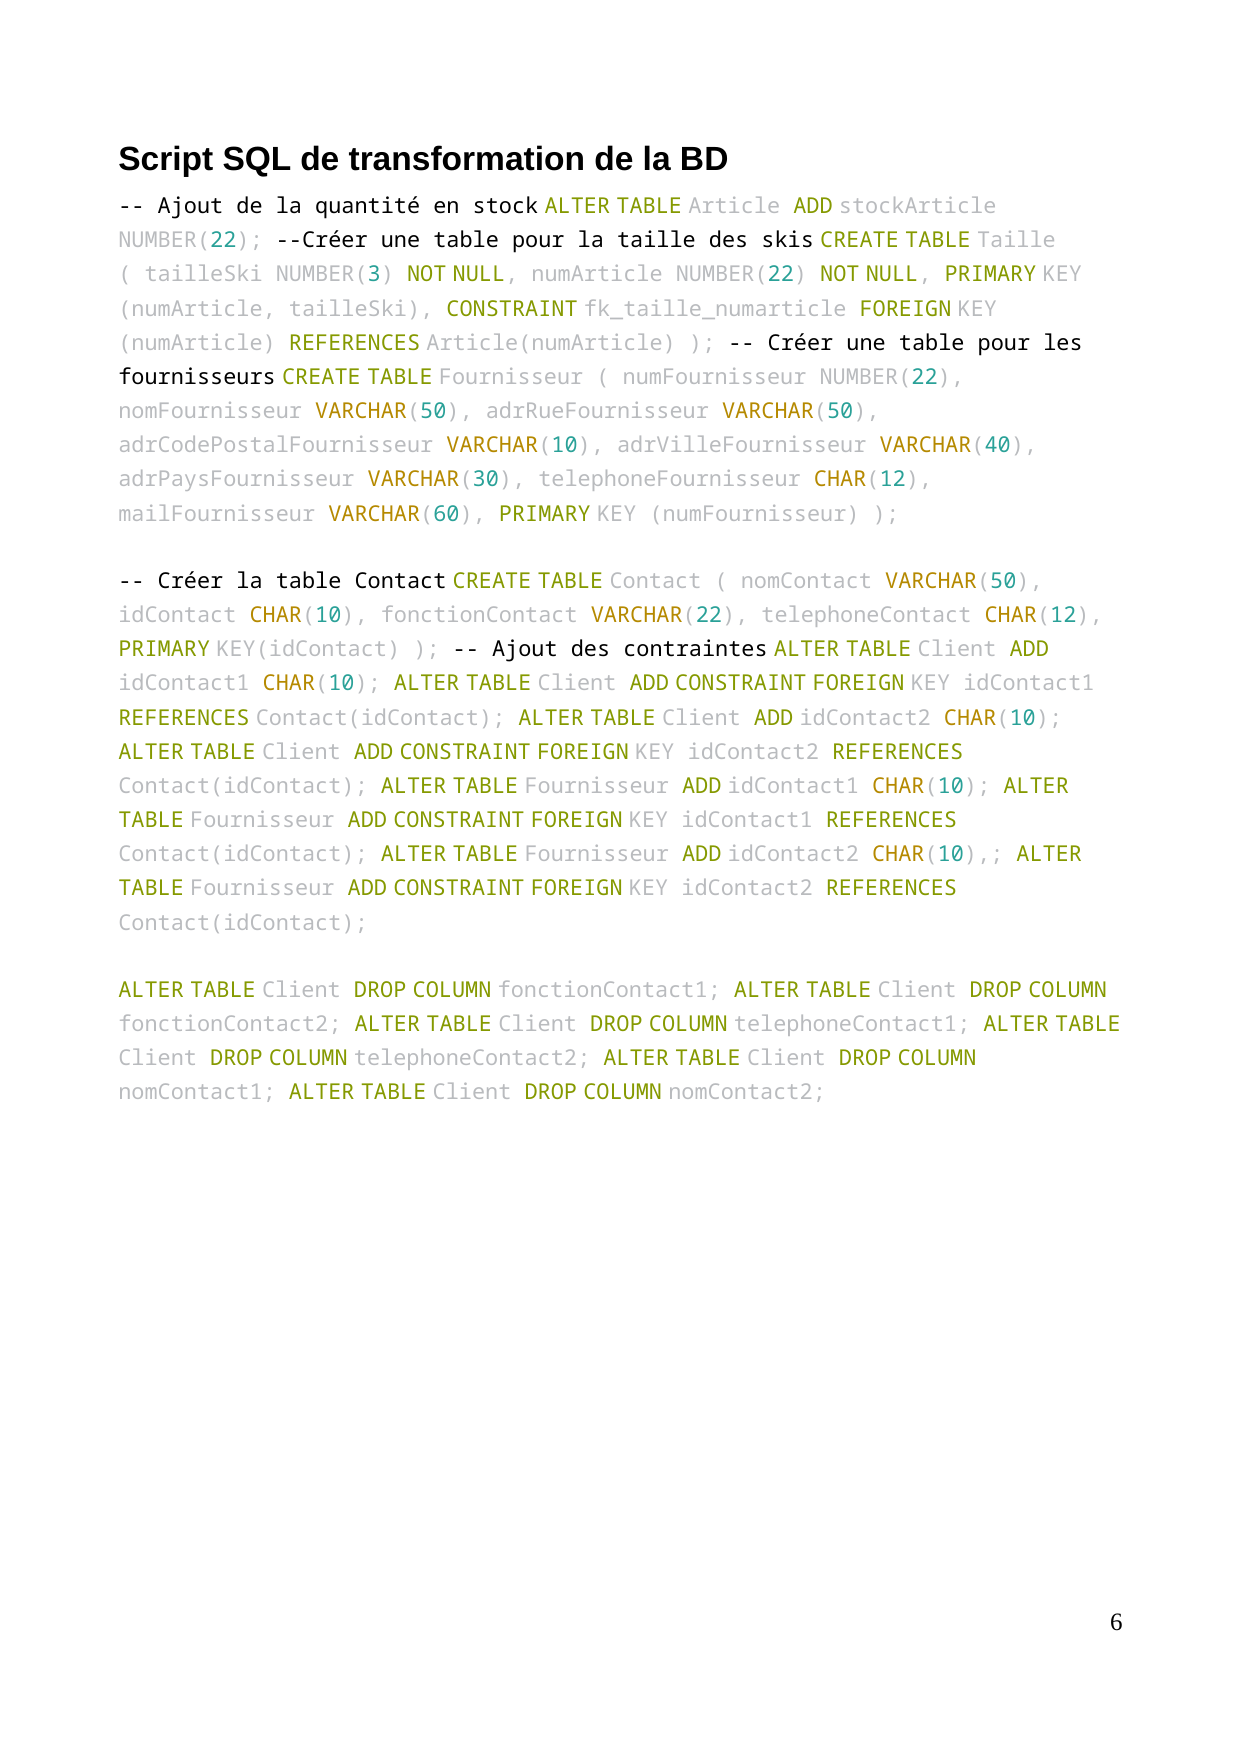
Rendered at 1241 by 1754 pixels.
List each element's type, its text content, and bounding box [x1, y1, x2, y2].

text ALTER TABLE Client DROP COLUMN fonctionContact1; ALTER TABLE Client DROP COLUMN fonctionContact2; ALTER TABLE Client DROP COLUMN telephoneContact1; ALTER TABLE Client DROP COLUMN telephoneContact2; ALTER TABLE Client DROP COLUMN nomContact1; ALTER TABLE Client DROP COLUMN nomContact2; [118, 974, 1122, 1106]
text -- Créer la table Contact CREATE TABLE Contact ( nomContact VARCHAR(50), idContact CHAR(10), fonctionContact VARCHAR(22), telephoneContact CHAR(12), PRIMARY KEY(idContact) ); -- Ajout des contraintes ALTER TABLE Client ADD idContact1 CHAR(10); ALTER TABLE Client ADD CONSTRAINT FOREIGN KEY idContact1 REFERENCES Contact(idContact); ALTER TABLE Client ADD idContact2 CHAR(10); ALTER TABLE Client ADD CONSTRAINT FOREIGN KEY idContact2 REFERENCES Contact(idContact); ALTER TABLE Fournisseur ADD idContact1 CHAR(10); ALTER TABLE Fournisseur ADD CONSTRAINT FOREIGN KEY idContact1 REFERENCES Contact(idContact); ALTER TABLE Fournisseur ADD idContact2 CHAR(10),; ALTER TABLE Fournisseur ADD CONSTRAINT FOREIGN KEY idContact2 REFERENCES Contact(idContact); [118, 565, 1122, 936]
subtitle Script SQL de transformation de la BD [118, 139, 1122, 178]
text -- Ajout de la quantité en stock ALTER TABLE Article ADD stockArticle NUMBER(22); --Créer une table pour la taille des skis CREATE TABLE Taille ( tailleSki NUMBER(3) NOT NULL, numArticle NUMBER(22) NOT NULL, PRIMARY KEY (numArticle, tailleSki), CONSTRAINT fk_taille_numarticle FOREIGN KEY (numArticle) REFERENCES Article(numArticle) ); -- Créer une table pour les fournisseurs CREATE TABLE Fournisseur ( numFournisseur NUMBER(22), nomFournisseur VARCHAR(50), adrRueFournisseur VARCHAR(50), adrCodePostalFournisseur VARCHAR(10), adrVilleFournisseur VARCHAR(40), adrPaysFournisseur VARCHAR(30), telephoneFournisseur CHAR(12), mailFournisseur VARCHAR(60), PRIMARY KEY (numFournisseur) ); [118, 190, 1122, 527]
